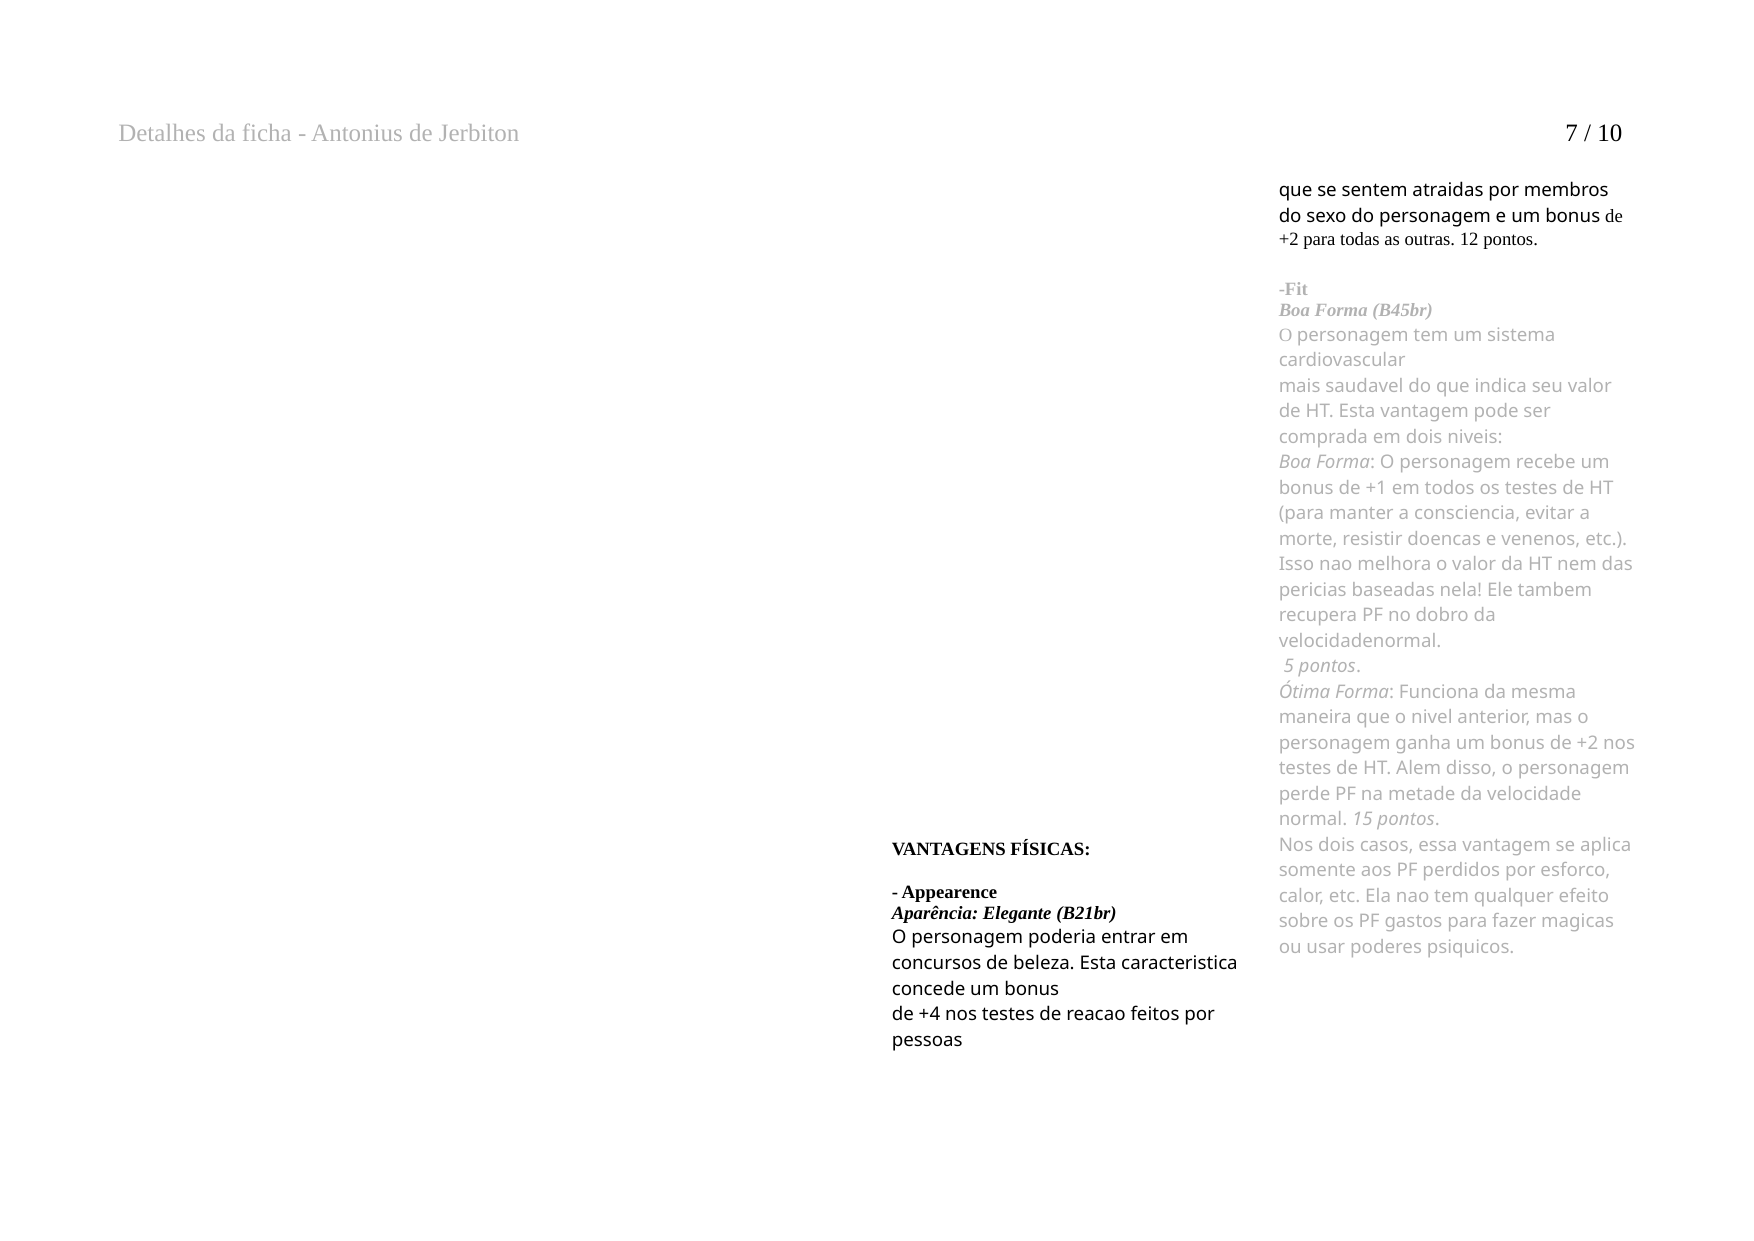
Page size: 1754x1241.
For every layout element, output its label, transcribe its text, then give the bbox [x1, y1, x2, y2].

text Nos dois casos, essa vantagem se aplica somente aos PF perdidos por esforco, calor, etc. Ela nao tem qualquer efeito sobre os PF gastos para fazer magicas ou usar poderes psiquicos. [1278, 831, 1636, 959]
text que se sentem atraidas por membros do sexo do personagem e um bonus de +2 para todas as outras. 12 pontos. [1278, 176, 1636, 249]
text Boa Forma (B45br) [1278, 299, 1636, 321]
text recupera PF no dobro da velocidadenormal. [1278, 602, 1636, 653]
text mais saudavel do que indica seu valor de HT. Esta vantagem pode ser comprada em dois niveis: [1278, 372, 1636, 448]
text Aparência: Elegante (B21br) [892, 902, 1249, 924]
text Ótima Forma: Funciona da mesma maneira que o nivel anterior, mas o personagem ganha um bonus de +2 nos testes de HT. Alem disso, o personagem perde PF na metade da velocidade normal. 15 pontos. [1278, 678, 1636, 831]
text de +4 nos testes de reacao feitos por pessoas [892, 1000, 1249, 1051]
text - Appearence [892, 881, 1249, 902]
text 5 pontos. [1278, 653, 1636, 678]
text VANTAGENS FÍSICAS: [892, 838, 1249, 859]
text O personagem tem um sistema cardiovascular [1278, 321, 1636, 372]
text O personagem poderia entrar em concursos de beleza. Esta caracteristica concede um bonus [892, 924, 1249, 1000]
text Boa Forma: O personagem recebe um bonus de +1 em todos os testes de HT (para manter a consciencia, evitar a morte, resistir doencas e venenos, etc.). Isso nao melhora o valor da HT nem das pericias baseadas nela! Ele tambem [1278, 448, 1636, 602]
text -Fit [1278, 278, 1636, 299]
